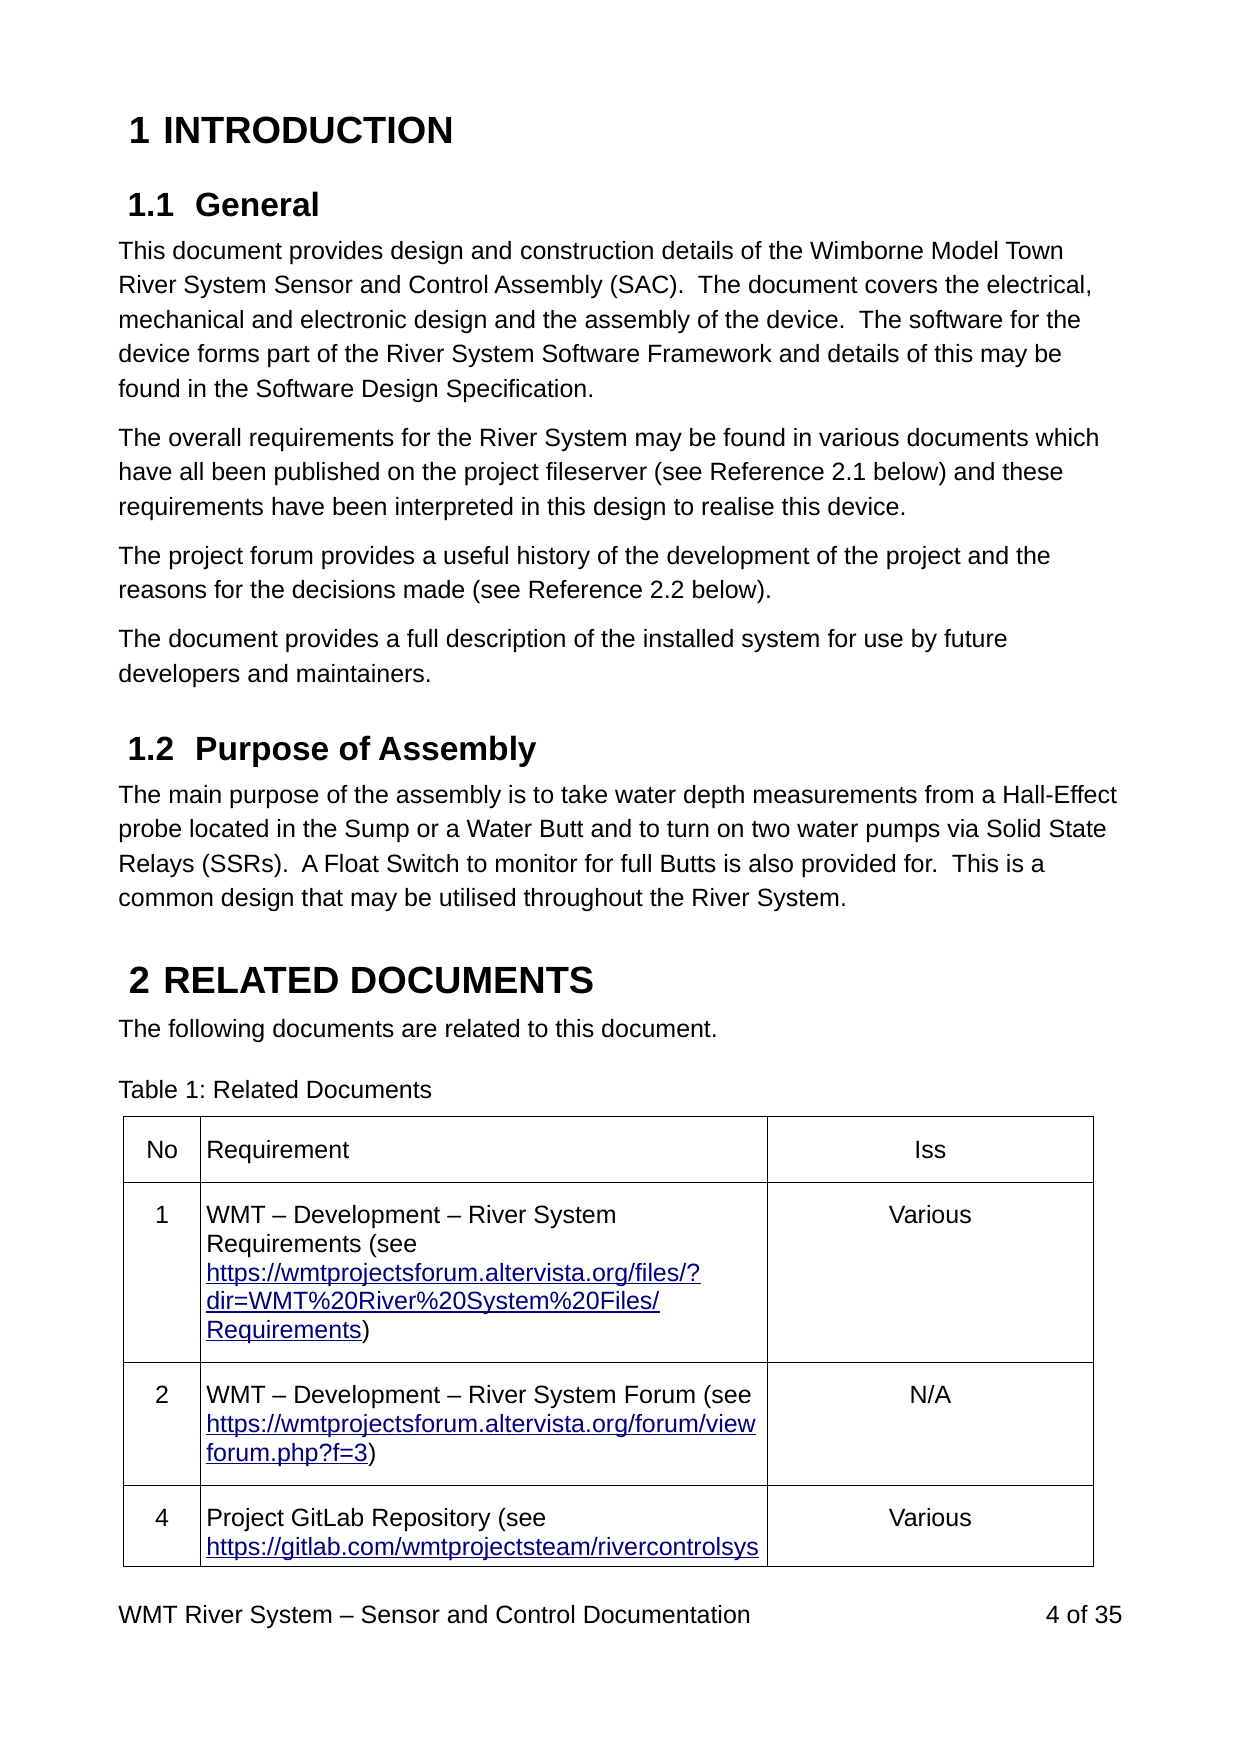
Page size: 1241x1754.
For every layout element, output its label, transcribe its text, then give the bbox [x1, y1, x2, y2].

table_header Iss [768, 1117, 1093, 1182]
text This document provides design and construction details of the Wimborne Model Town River System Sensor and Control Assembly (SAC). The document covers the electrical, mechanical and electronic design and the assembly of the device. The software for the device forms part of the River System Software Framework and details of this may be found in the Software Design Specification. [118, 236, 1122, 402]
text Table 1: Related Documents [118, 1075, 1122, 1104]
table_cell WMT – Development – River System Forum (see https://wmtprojectsforum.altervista.org/forum/viewforum.php?f=3) [201, 1363, 767, 1485]
text The project forum provides a useful history of the development of the project and the reasons for the decisions made (see Reference 2.2 below). [118, 541, 1122, 604]
subtitle Purpose of Assembly [118, 729, 1122, 767]
subtitle INTRODUCTION [118, 108, 1122, 151]
text The overall requirements for the River System may be found in various documents which have all been published on the project fileserver (see Reference 2.1 below) and these requirements have been interpreted in this design to realise this device. [118, 423, 1122, 521]
text The main purpose of the assembly is to take water depth measurements from a Hall-Effect probe located in the Sump or a Water Butt and to turn on two water pumps via Solid State Relays (SSRs). A Float Switch to monitor for full Butts is also provided for. This is a common design that may be utilised throughout the River System. [118, 780, 1122, 912]
text The following documents are related to this document. [118, 1013, 1122, 1042]
text The document provides a full description of the installed system for use by future developers and maintainers. [118, 624, 1122, 688]
table_header Requirement [201, 1117, 767, 1182]
table_cell Various [768, 1486, 1093, 1566]
subtitle RELATED DOCUMENTS [118, 957, 1122, 1001]
table_cell N/A [768, 1363, 1093, 1485]
subtitle General [118, 185, 1122, 223]
table_cell Project GitLab Repository (see https://gitlab.com/wmtprojectsteam/rivercontrolsys [201, 1486, 767, 1566]
table_cell Various [768, 1183, 1093, 1362]
table_cell 4 [124, 1486, 200, 1566]
table_cell WMT – Development – River System Requirements (see https://wmtprojectsforum.altervista.org/files/?dir=WMT%20River%20System%20Files/Requirements) [201, 1183, 767, 1362]
table_header No [124, 1117, 200, 1182]
table_cell 1 [124, 1183, 200, 1362]
table_cell 2 [124, 1363, 200, 1485]
